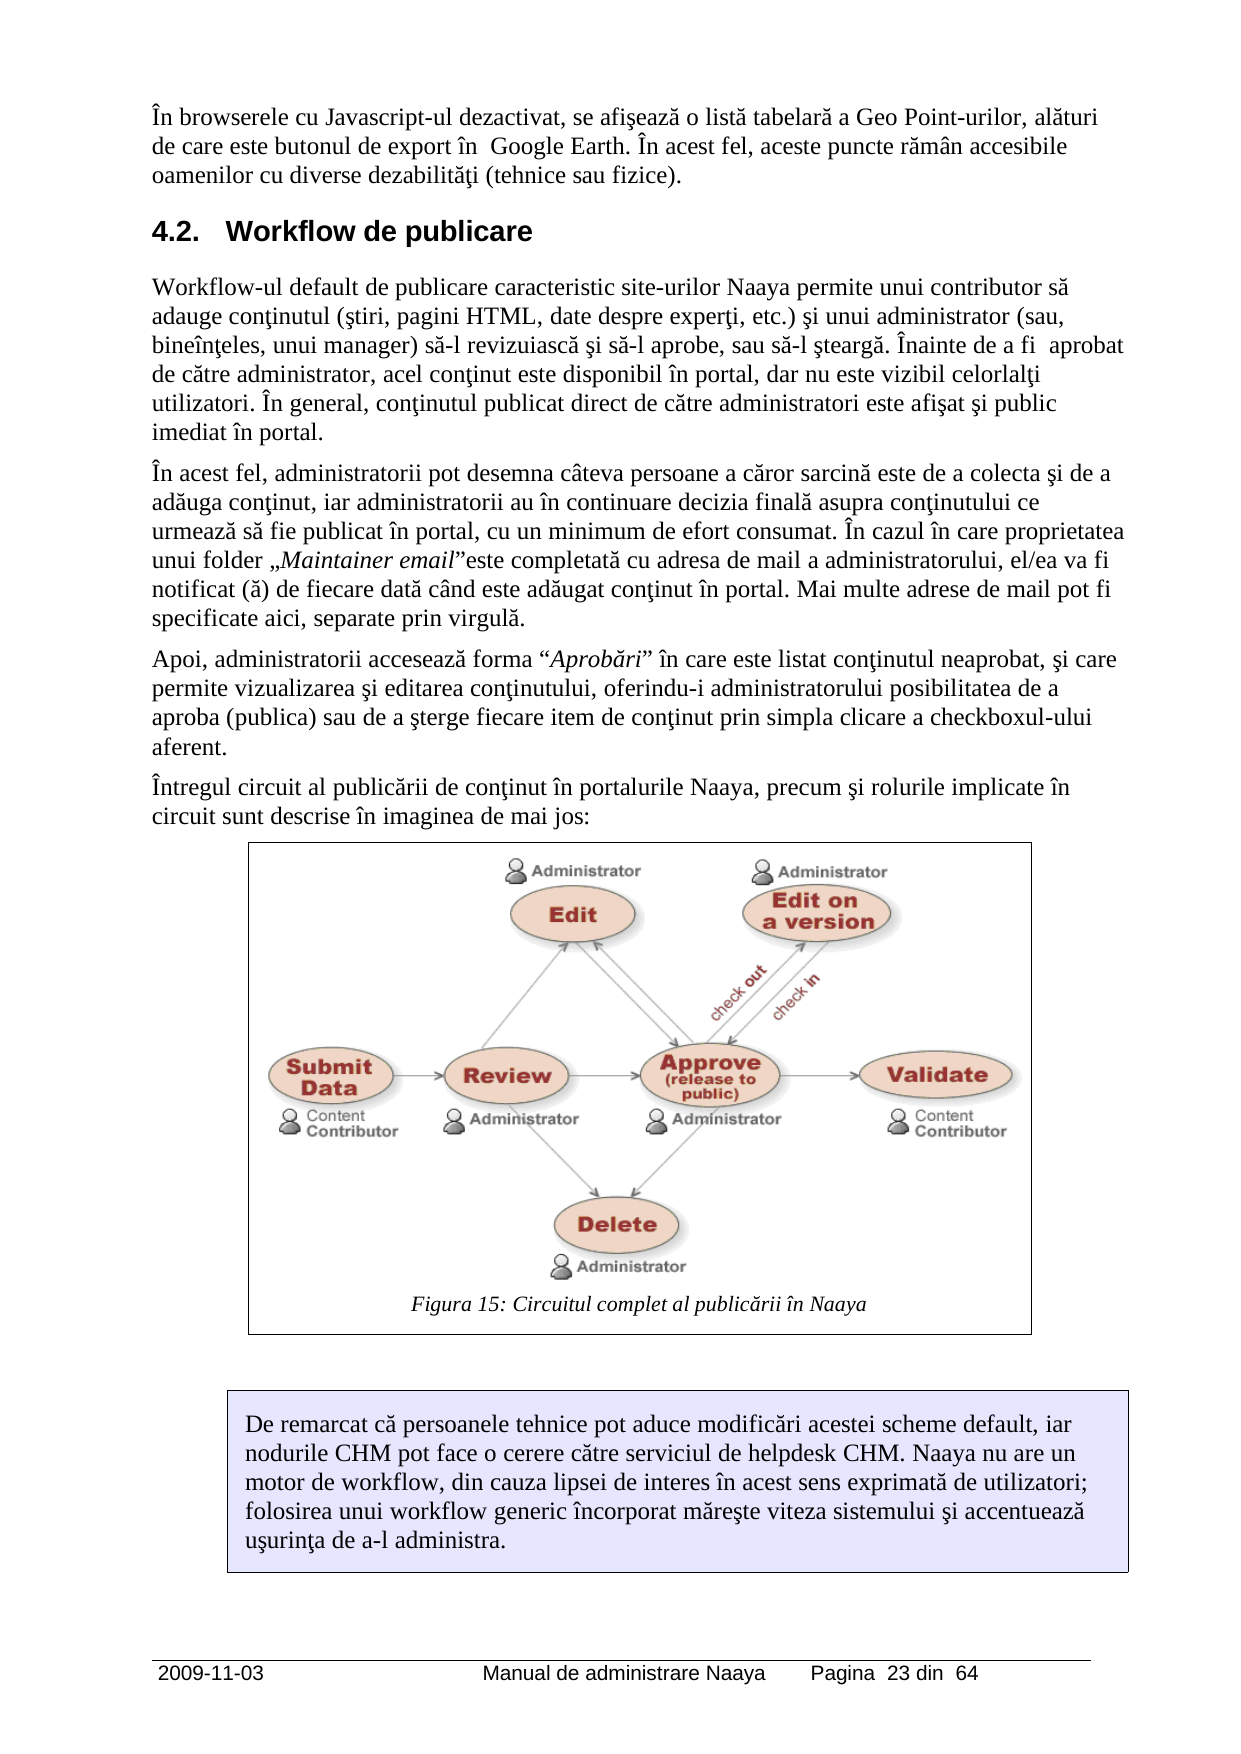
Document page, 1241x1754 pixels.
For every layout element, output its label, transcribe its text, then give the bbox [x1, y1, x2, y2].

text Apoi, administratorii accesează forma “Aprobări” în care este listat conţinutul neaprobat, şi care permite vizualizarea şi editarea conţinutului, oferindu-i administratorului posibilitatea de a aproba (publica) sau de a şterge fiecare item de conţinut prin simpla clicare a checkboxul-ului aferent. [152, 644, 1128, 760]
text În browserele cu Javascript-ul dezactivat, se afişează o listă tabelară a Geo Point-urilor, alături de care este butonul de export în Google Earth. În acest fel, aceste puncte rămân accesibile oamenilor cu diverse dezabilităţi (tehnice sau fizice). [152, 102, 1128, 189]
text Workflow-ul default de publicare caracteristic site-urilor Naaya permite unui contributor să adauge conţinutul (ştiri, pagini HTML, date despre experţi, etc.) şi unui administrator (sau, bineînţeles, unui manager) să-l revizuiască şi să-l aprobe, sau să-l şteargă. Înainte de a fi aprobat de către administrator, acel conţinut este disponibil în portal, dar nu este vizibil celorlalţi utilizatori. În general, conţinutul publicat direct de către administratori este afişat şi public imediat în portal. [152, 272, 1128, 446]
text Întregul circuit al publicării de conţinut în portalurile Naaya, precum şi rolurile implicate în circuit sunt descrise în imaginea de mai jos: [152, 772, 1128, 830]
text De remarcat că persoanele tehnice pot aduce modificări acestei scheme default, iar nodurile CHM pot face o cerere către serviciul de helpdesk CHM. Naaya nu are un motor de workflow, din cauza lipsei de interes în acest sens exprimată de utilizatori; folosirea unui workflow generic încorporat măreşte viteza sistemului şi accentuează uşurinţa de a-l administra. [228, 1391, 1128, 1572]
text În acest fel, administratorii pot desemna câteva persoane a căror sarcină este de a colecta şi de a adăuga conţinut, iar administratorii au în continuare decizia finală asupra conţinutului ce urmează să fie publicat în portal, cu un minimum de efort consumat. În cazul în care proprietatea unui folder „Maintainer email”este completată cu adresa de mail a administratorului, el/ea va fi notificat (ă) de fiecare dată când este adăugat conţinut în portal. Mai multe adrese de mail pot fi specificate aici, separate prin virgulă. [152, 458, 1128, 632]
subtitle Workflow de publicare [152, 213, 1128, 247]
text Figura 15: Circuitul complet al publicării în Naaya [251, 858, 1028, 1317]
